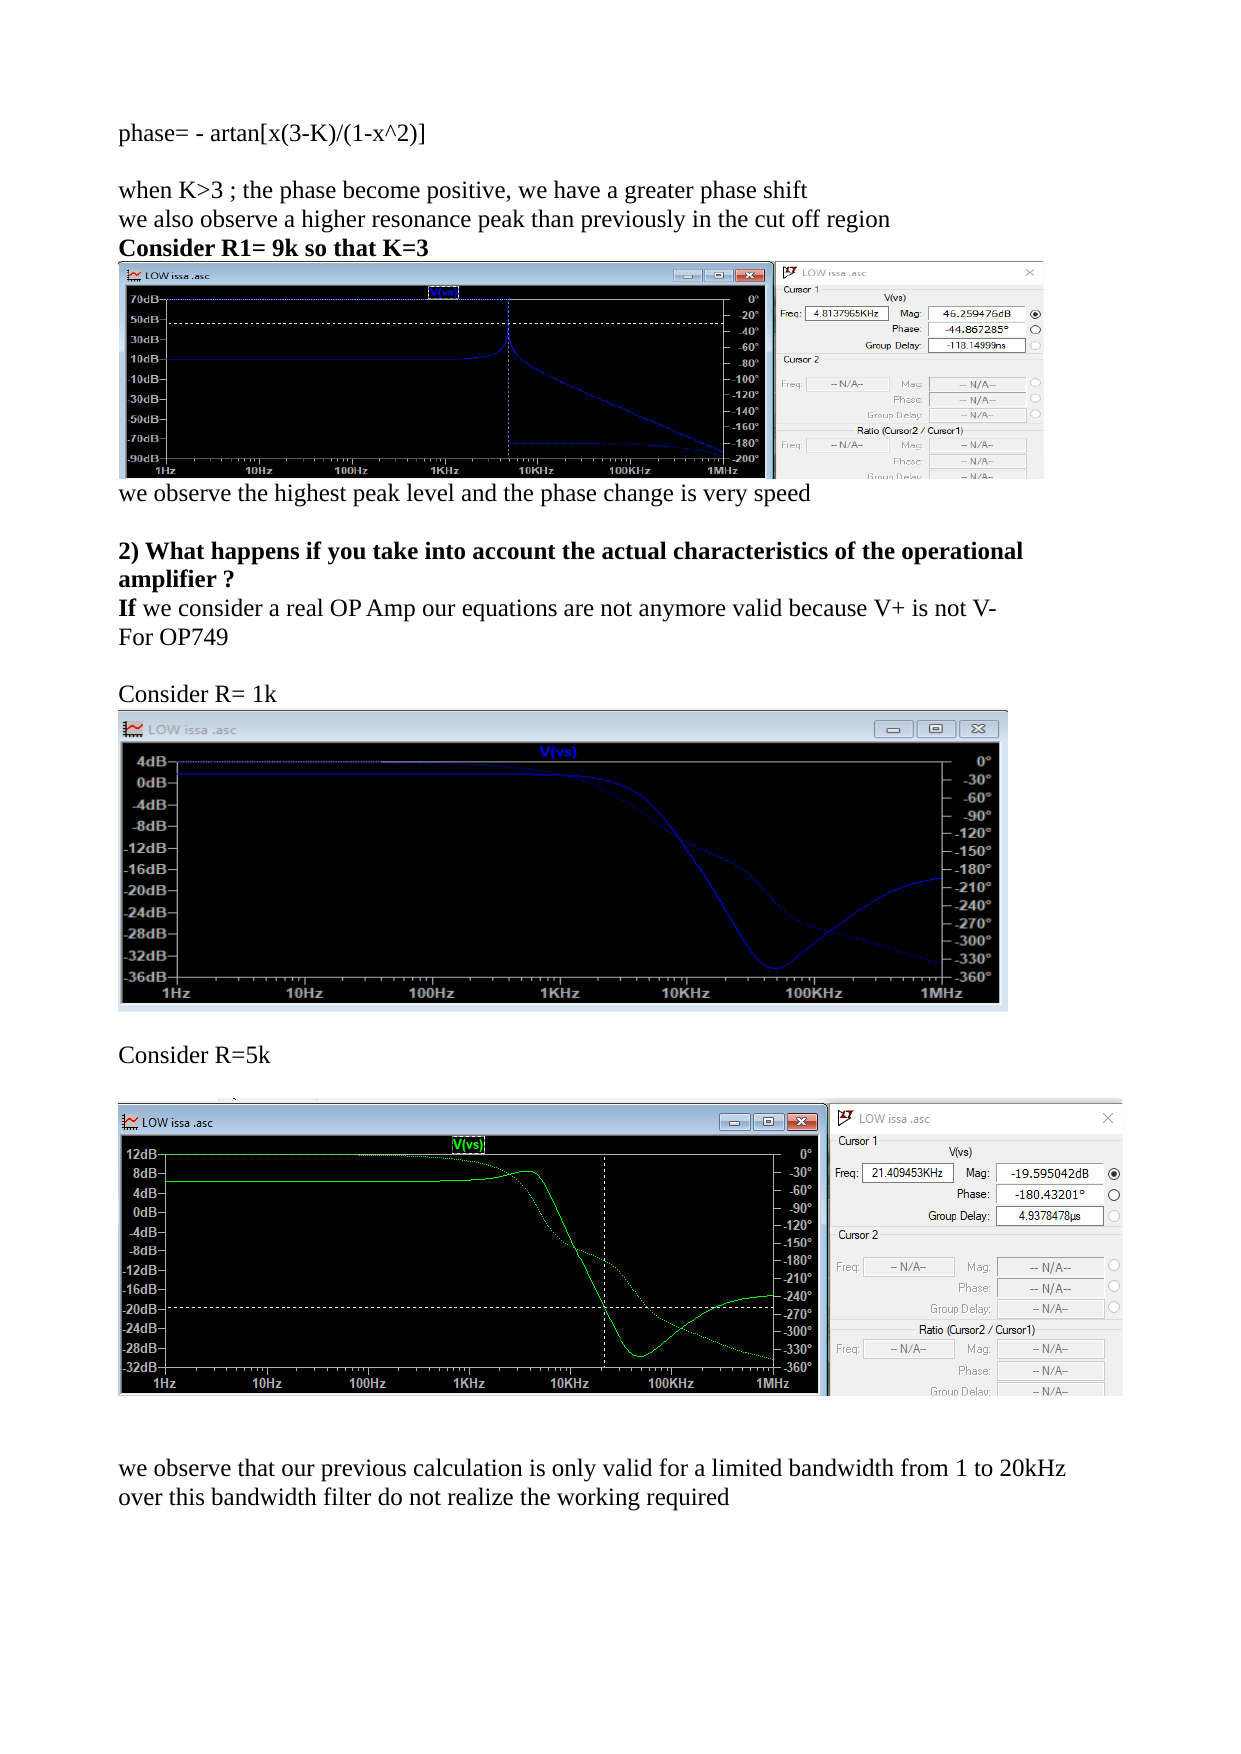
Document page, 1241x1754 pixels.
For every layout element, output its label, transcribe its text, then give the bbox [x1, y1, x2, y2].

picture [118, 1098, 1123, 1396]
text we also observe a higher resonance peak than previously in the cut off region [118, 204, 1122, 233]
text phase= - artan[x(3-K)/(1-x^2)] [118, 118, 1122, 147]
picture [118, 261, 1044, 479]
picture [118, 708, 1008, 1012]
text over this bandwidth filter do not realize the working required [118, 1482, 1122, 1511]
text If we consider a real OP Amp our equations are not anymore valid because V+ is not V- [118, 593, 1122, 622]
text Consider R1= 9k so that K=3 [118, 233, 1122, 262]
text Consider R=5k [118, 1041, 1122, 1069]
text we observe that our previous calculation is only valid for a limited bandwidth from 1 to 20kHz [118, 1453, 1122, 1482]
text when K>3 ; the phase become positive, we have a greater phase shift [118, 176, 1122, 204]
text Consider R= 1k [118, 679, 1122, 708]
text 2) What happens if you take into account the actual characteristics of the operational amplifier ? [118, 536, 1122, 593]
text For OP749 [118, 622, 1122, 651]
text we observe the highest peak level and the phase change is very speed [118, 478, 1122, 507]
